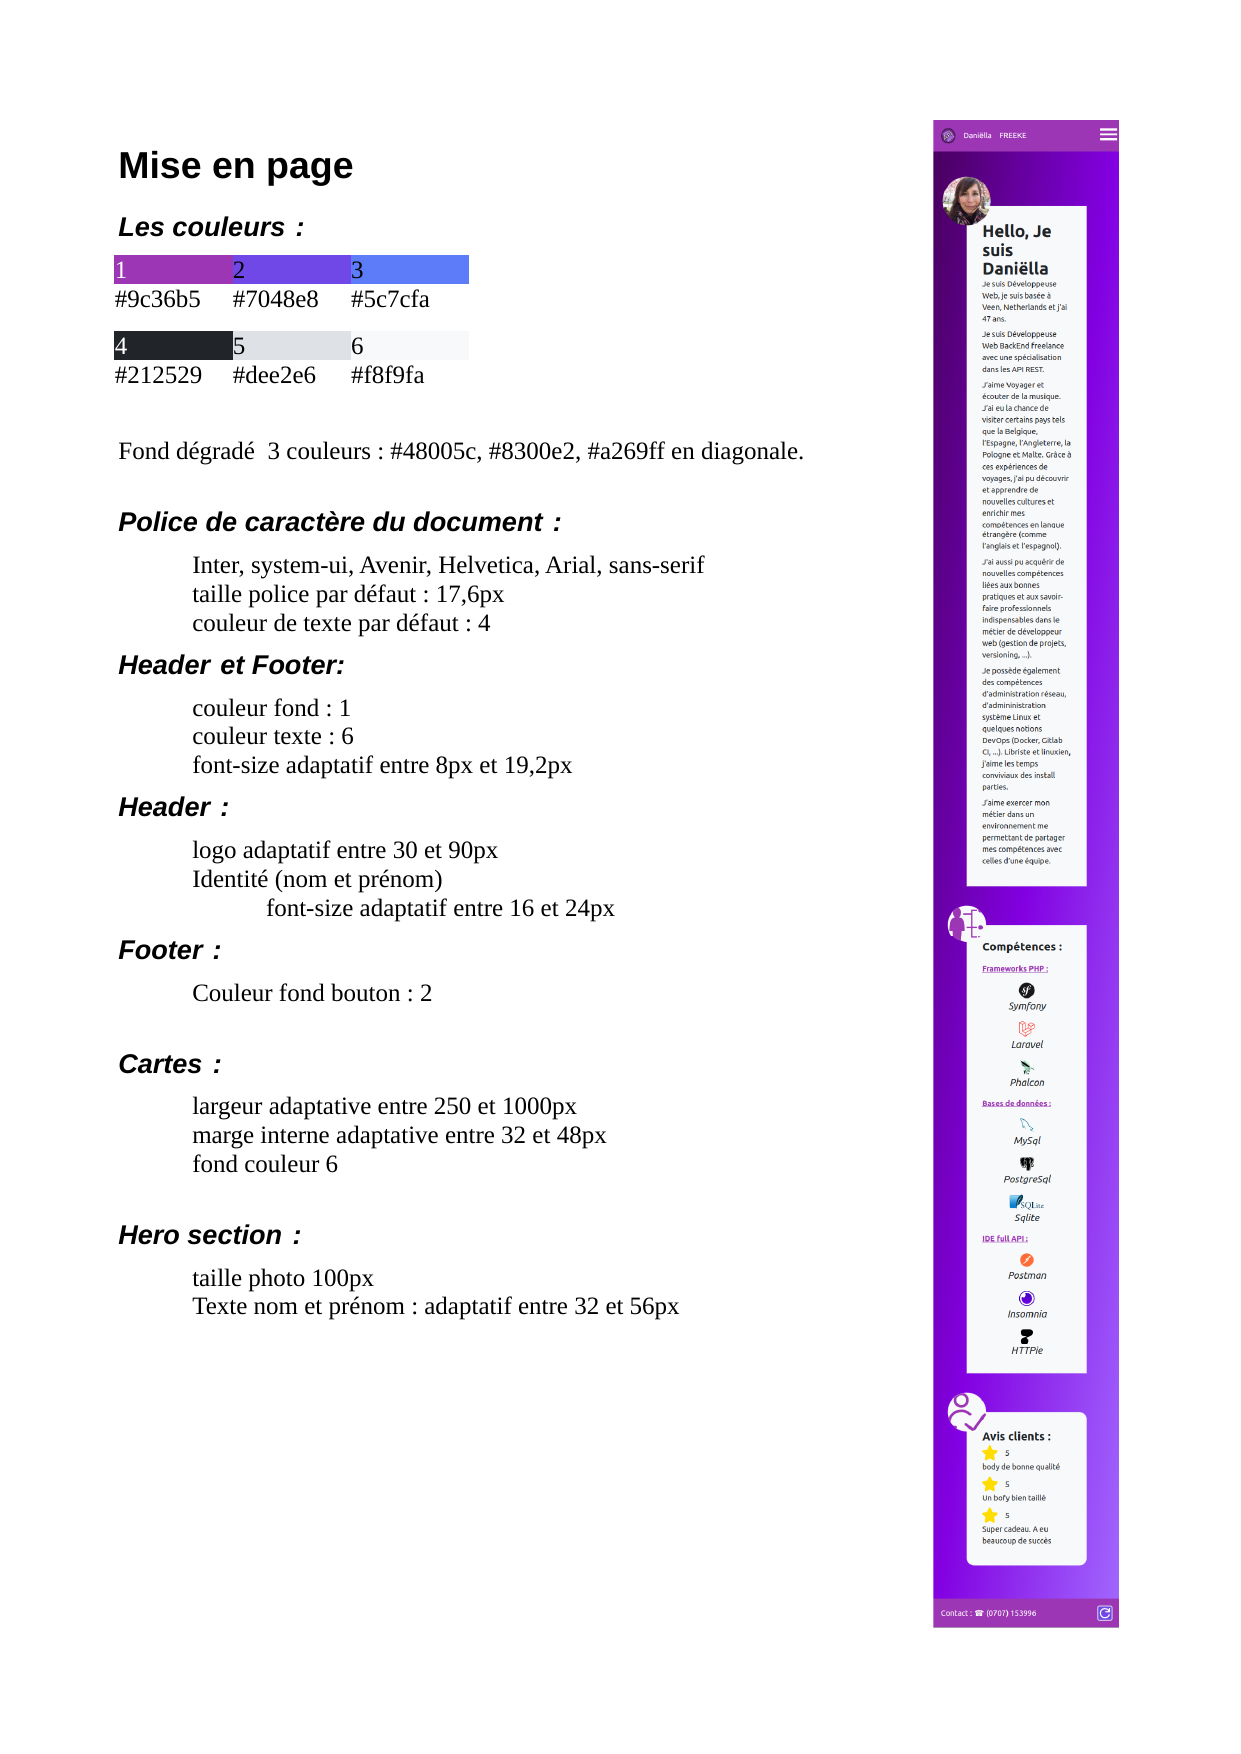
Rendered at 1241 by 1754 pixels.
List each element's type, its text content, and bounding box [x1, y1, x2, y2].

text couleur de texte par défaut : 4 [118, 608, 933, 636]
subtitle Header et Footer: [118, 649, 933, 680]
table_cell #dee2e6 [233, 360, 351, 408]
text Identité (nom et prénom) [118, 864, 933, 893]
text Inter, system-ui, Avenir, Helvetica, Arial, sans-serif [118, 550, 933, 579]
text taille police par défaut : 17,6px [118, 579, 933, 608]
subtitle Header : [118, 791, 933, 823]
subtitle Cartes : [118, 1048, 933, 1079]
subtitle Mise en page [118, 143, 933, 186]
text logo adaptatif entre 30 et 90px [118, 835, 933, 864]
table_cell #9c36b5 [115, 284, 233, 331]
subtitle Footer : [118, 934, 933, 965]
text taille photo 100px [118, 1263, 933, 1291]
text Couleur fond bouton : 2 [118, 978, 933, 1006]
text couleur texte : 6 [118, 721, 933, 750]
text largeur adaptative entre 250 et 1000px [118, 1091, 933, 1120]
text font-size adaptatif entre 8px et 19,2px [118, 750, 933, 779]
text Texte nom et prénom : adaptatif entre 32 et 56px [118, 1291, 933, 1320]
text marge interne adaptative entre 32 et 48px [118, 1120, 933, 1149]
subtitle Les couleurs : [118, 211, 933, 242]
text Fond dégradé 3 couleurs : #48005c, #8300e2, #a269ff en diagonale. [118, 436, 933, 465]
table_cell #212529 [115, 360, 233, 408]
text font-size adaptatif entre 16 et 24px [118, 893, 933, 921]
text couleur fond : 1 [118, 693, 933, 721]
subtitle Police de caractère du document : [118, 506, 933, 538]
subtitle Hero section : [118, 1219, 933, 1250]
table_cell #5c7cfa [351, 284, 469, 331]
text fond couleur 6 [118, 1149, 933, 1178]
table_cell #f8f9fa [351, 360, 469, 408]
table_cell #7048e8 [233, 284, 351, 331]
picture [933, 120, 1119, 1633]
